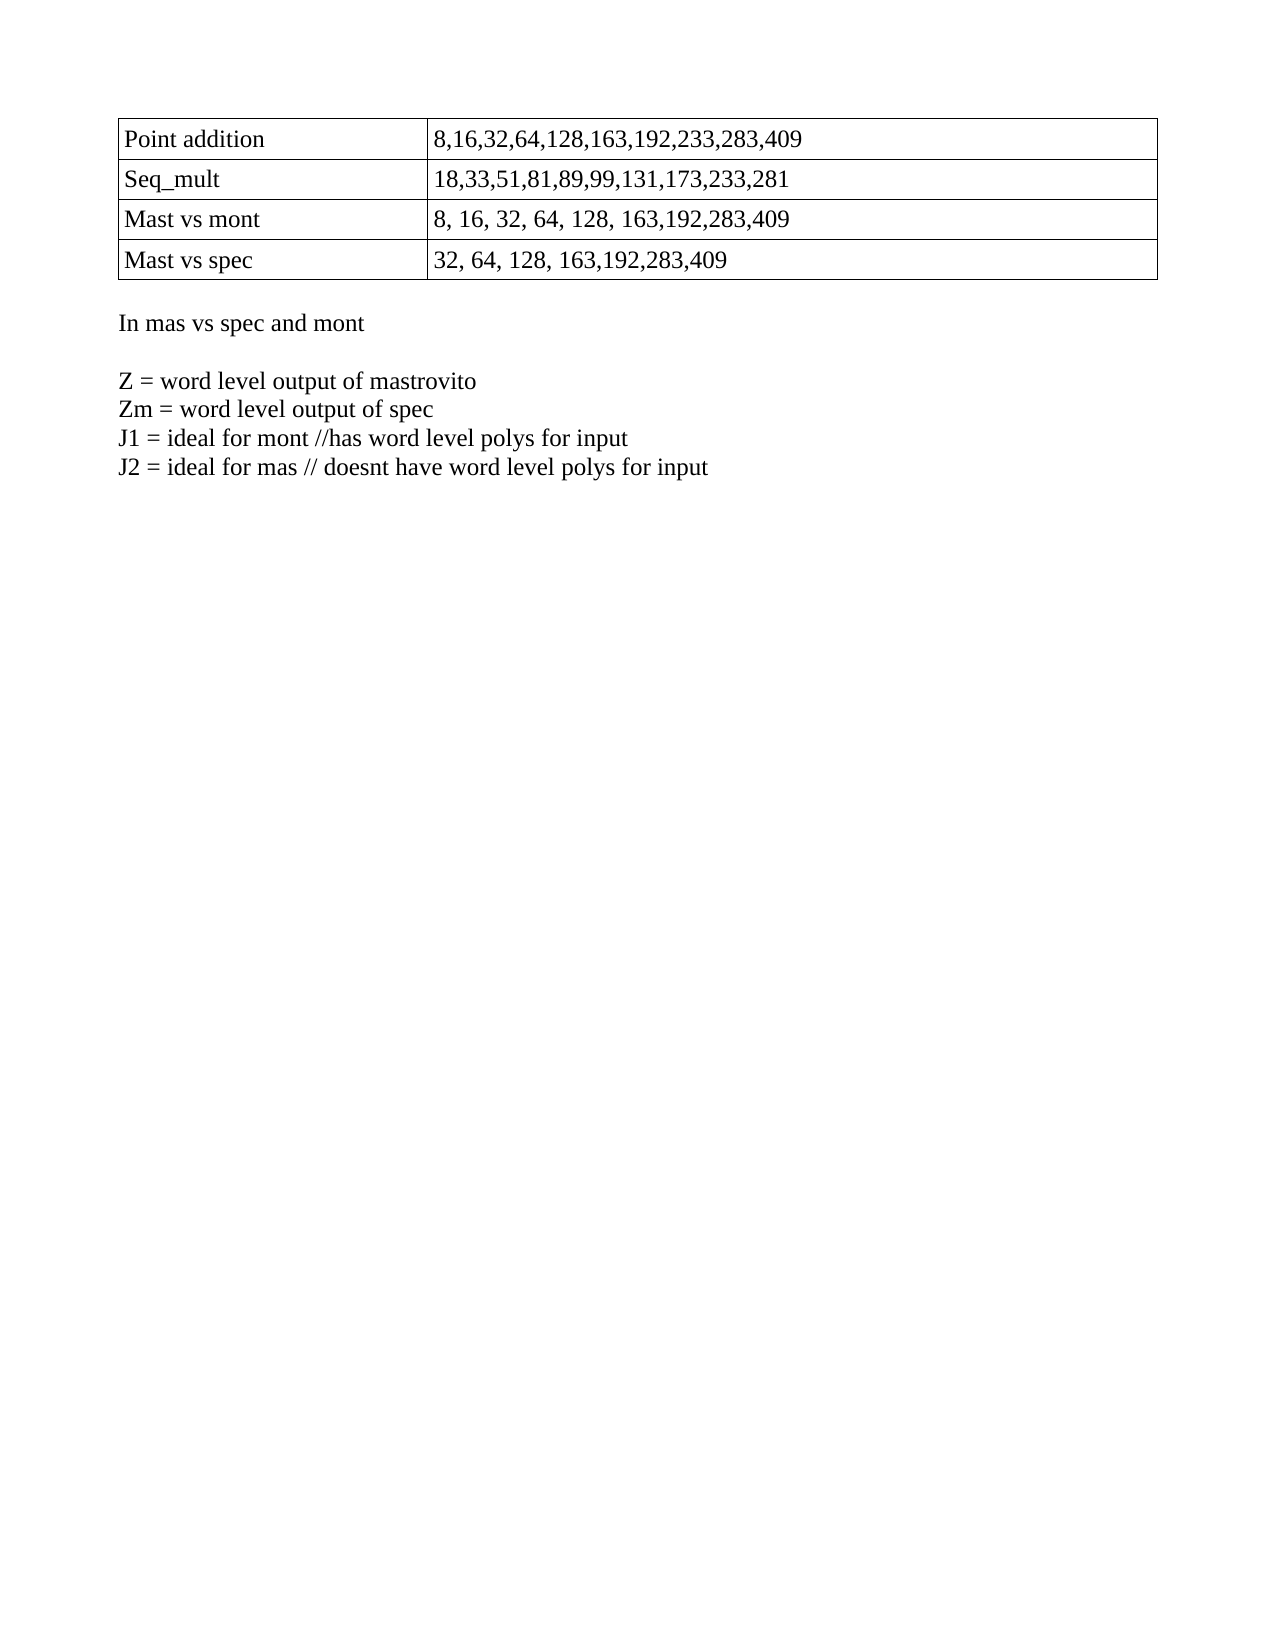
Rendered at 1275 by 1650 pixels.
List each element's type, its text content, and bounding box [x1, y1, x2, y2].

table_header 8,16,32,64,128,163,192,233,283,409 [428, 119, 1157, 158]
table_cell Mast vs spec [119, 240, 427, 279]
text Zm = word level output of spec [118, 394, 1157, 423]
table_header Point addition [119, 119, 427, 158]
text Z = word level output of mastrovito [118, 366, 1157, 394]
text In mas vs spec and mont [118, 308, 1157, 337]
text J1 = ideal for mont //has word level polys for input [118, 423, 1157, 452]
table_cell 18,33,51,81,89,99,131,173,233,281 [428, 160, 1157, 199]
table_cell Seq_mult [119, 160, 427, 199]
table_cell Mast vs mont [119, 200, 427, 239]
table_cell 32, 64, 128, 163,192,283,409 [428, 240, 1157, 279]
text J2 = ideal for mas // doesnt have word level polys for input [118, 452, 1157, 481]
table_cell 8, 16, 32, 64, 128, 163,192,283,409 [428, 200, 1157, 239]
